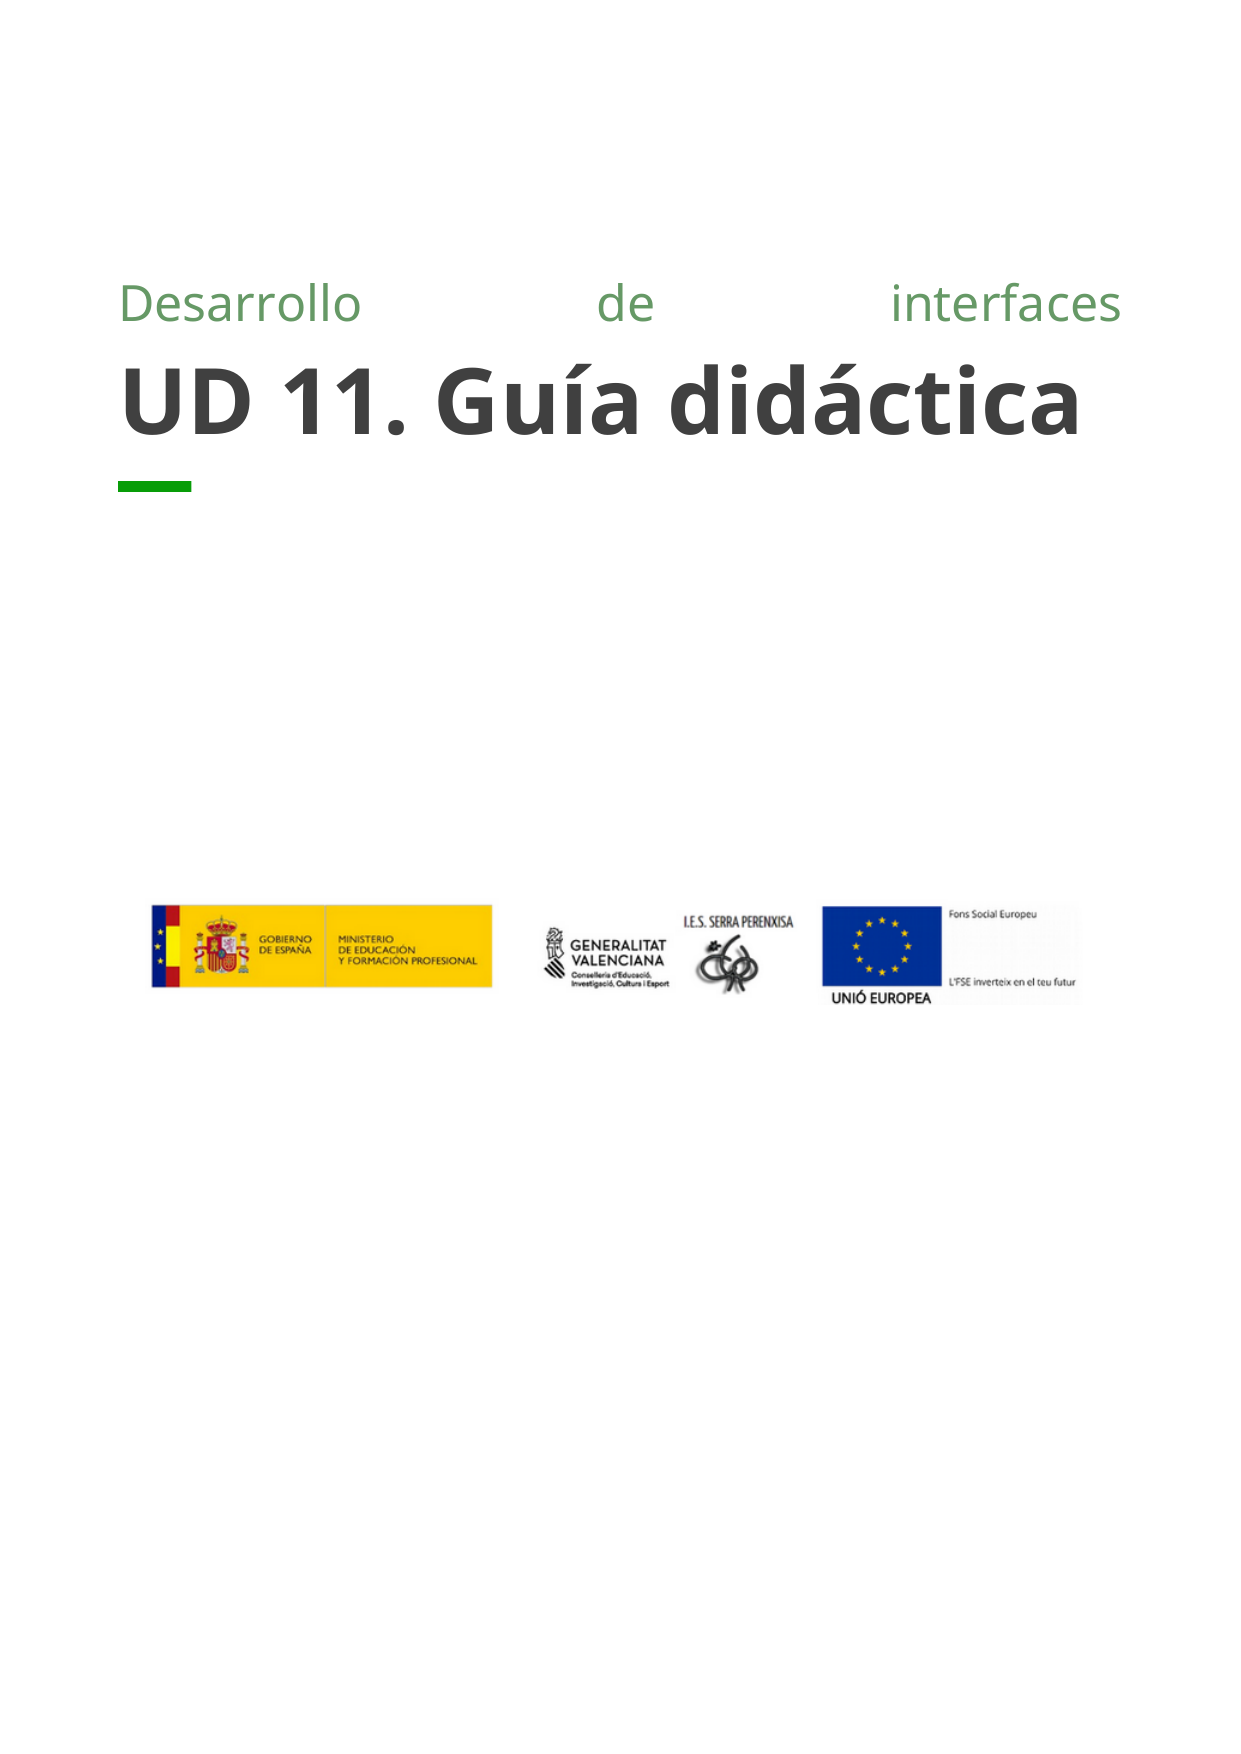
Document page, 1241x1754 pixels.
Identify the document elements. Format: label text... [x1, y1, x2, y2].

title Desarrollo de interfaces UD 11. Guía didáctica [118, 268, 1122, 461]
picture [118, 481, 192, 492]
picture [118, 885, 1123, 1005]
